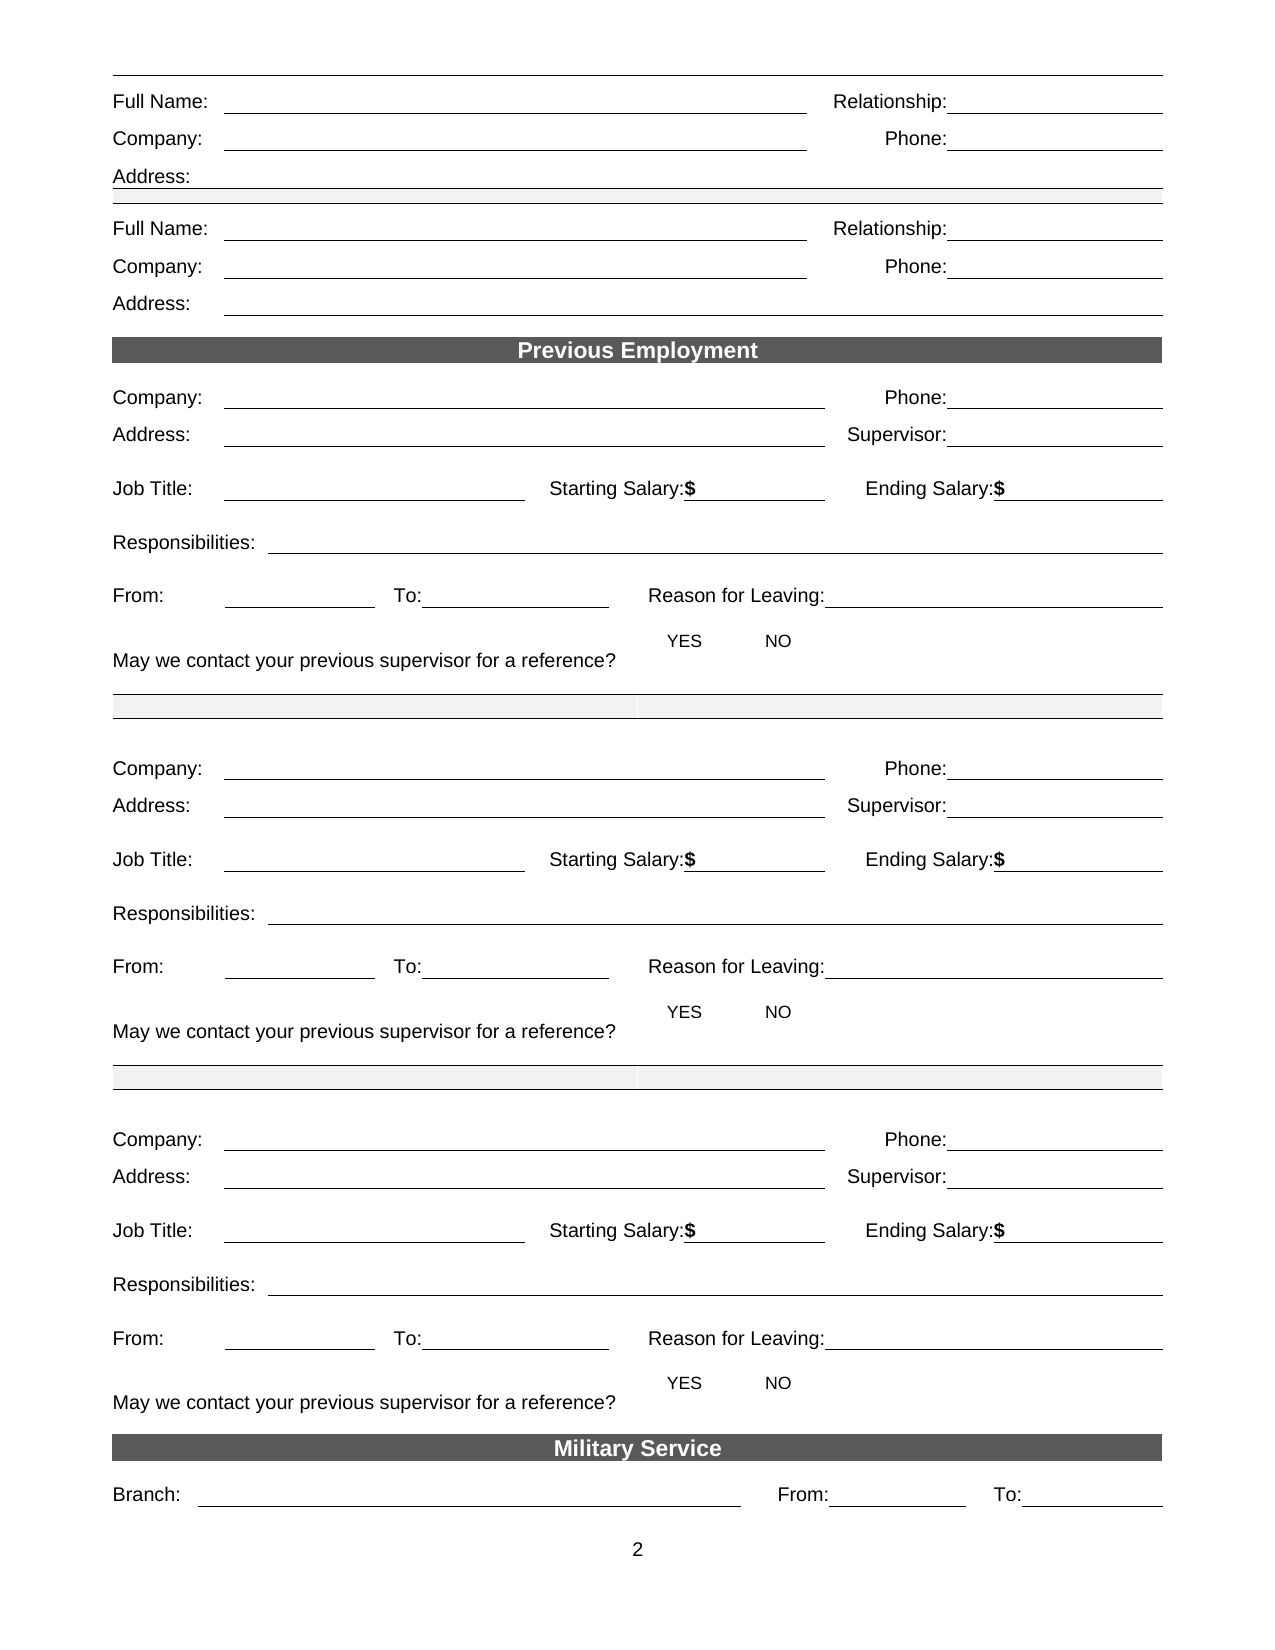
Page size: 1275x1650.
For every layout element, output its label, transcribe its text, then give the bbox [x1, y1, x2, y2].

table_cell Address: [113, 150, 226, 187]
table_cell [947, 1151, 1162, 1188]
table_cell [731, 672, 825, 694]
table_cell Full Name: [113, 204, 224, 240]
table_header Phone: [825, 363, 947, 408]
table_cell [638, 672, 731, 694]
table_header [224, 742, 825, 779]
table_header Job Title: [113, 1212, 224, 1242]
table_header Ending Salary: [825, 1212, 994, 1242]
table_header [825, 577, 1162, 607]
table_header YES [638, 631, 731, 672]
table_header May we contact your previous supervisor for a reference? [113, 1002, 637, 1043]
table_header Branch: [113, 1461, 198, 1506]
table_header [224, 1212, 525, 1242]
table_header NO [731, 1373, 825, 1414]
table_header $ [994, 470, 1162, 499]
table_cell [113, 672, 637, 694]
table_cell Supervisor: [825, 779, 947, 817]
table_cell Relationship: [807, 204, 947, 240]
table_cell [807, 189, 947, 202]
table_header [268, 1265, 1162, 1295]
table_cell [224, 780, 825, 817]
table_cell [224, 278, 1162, 315]
table_header $ [684, 470, 825, 499]
table_header Phone: [825, 742, 947, 779]
table_header From: [113, 1319, 225, 1349]
table_cell [113, 1043, 637, 1065]
table_header [225, 1319, 375, 1349]
table_cell [947, 114, 1162, 150]
table_header NO [731, 631, 825, 672]
table_header [224, 363, 825, 408]
table_cell [113, 695, 637, 718]
table_header [825, 1002, 1162, 1043]
table_cell [638, 1043, 731, 1065]
table_cell [224, 204, 807, 240]
table_cell [731, 1066, 825, 1089]
table_cell [731, 695, 825, 718]
table_cell Phone: [807, 113, 947, 150]
table_header Responsibilities: [113, 1265, 268, 1295]
table_cell Address: [113, 278, 224, 315]
table_header [825, 631, 1162, 672]
table_header To: [966, 1461, 1022, 1506]
table_cell [825, 695, 1162, 718]
table_header YES [638, 1373, 731, 1414]
table_cell [638, 1066, 731, 1089]
table_header [825, 948, 1162, 978]
table_header $ [684, 1212, 825, 1242]
table_header [422, 1319, 609, 1349]
table_cell Company: [113, 240, 224, 277]
table_cell [224, 76, 807, 112]
table_header May we contact your previous supervisor for a reference? [113, 631, 637, 672]
table_header Company: [113, 1113, 224, 1150]
table_cell [224, 409, 825, 446]
table_cell [825, 672, 1162, 694]
subtitle Previous Employment [112, 337, 1162, 363]
table_header Starting Salary: [525, 1212, 684, 1242]
table_header Company: [113, 742, 224, 779]
table_header To: [375, 948, 422, 978]
table_header To: [375, 577, 422, 607]
table_header From: [113, 577, 225, 607]
table_cell [224, 1151, 825, 1188]
subtitle Military Service [112, 1434, 1162, 1461]
table_header [224, 841, 525, 871]
table_header [422, 948, 609, 978]
table_cell [226, 150, 1162, 187]
table_cell Address: [113, 779, 224, 817]
table_header $ [994, 1212, 1162, 1242]
table_header Job Title: [113, 470, 224, 499]
table_cell [947, 241, 1162, 277]
table_header [825, 1373, 1162, 1414]
table_cell [825, 1043, 1162, 1065]
table_header [198, 1461, 741, 1506]
table_header Reason for Leaving: [609, 577, 825, 607]
table_header Starting Salary: [525, 470, 684, 499]
table_header [829, 1461, 966, 1506]
table_header Reason for Leaving: [609, 1319, 825, 1349]
table_header Job Title: [113, 841, 224, 871]
table_header [947, 363, 1162, 408]
table_header [268, 523, 1162, 553]
table_header Responsibilities: [113, 894, 268, 924]
table_cell [638, 695, 731, 718]
table_header To: [375, 1319, 422, 1349]
table_header Phone: [825, 1113, 947, 1150]
table_header [947, 1113, 1162, 1150]
table_header Company: [113, 363, 224, 408]
table_cell [224, 114, 807, 150]
table_cell Address: [113, 1150, 224, 1188]
table_header [947, 742, 1162, 779]
table_cell [947, 780, 1162, 817]
table_header Ending Salary: [825, 841, 994, 871]
table_header [224, 1113, 825, 1150]
table_header NO [731, 1002, 825, 1043]
table_cell [947, 189, 1162, 202]
table_cell [113, 1066, 637, 1089]
table_cell [825, 1066, 1162, 1089]
table_header $ [684, 841, 825, 871]
table_cell Phone: [807, 240, 947, 277]
table_header [268, 894, 1162, 924]
table_header YES [638, 1002, 731, 1043]
table_cell [947, 204, 1162, 240]
table_cell [224, 189, 807, 202]
table_header $ [994, 841, 1162, 871]
table_cell Address: [113, 408, 224, 446]
table_cell [947, 76, 1162, 112]
table_header Responsibilities: [113, 523, 268, 553]
table_cell Supervisor: [825, 408, 947, 446]
table_header Ending Salary: [825, 470, 994, 499]
table_cell [947, 409, 1162, 446]
table_cell Supervisor: [825, 1150, 947, 1188]
table_cell [731, 1043, 825, 1065]
table_cell Full Name: [113, 76, 224, 112]
table_header Starting Salary: [525, 841, 684, 871]
table_header [225, 948, 375, 978]
table_header [422, 577, 609, 607]
table_header [225, 577, 375, 607]
table_cell Company: [113, 113, 224, 150]
table_cell [224, 241, 807, 277]
table_header May we contact your previous supervisor for a reference? [113, 1373, 637, 1414]
table_header [1022, 1461, 1162, 1506]
table_header From: [113, 948, 225, 978]
table_header Reason for Leaving: [609, 948, 825, 978]
table_cell Relationship: [807, 76, 947, 112]
table_cell [113, 189, 224, 202]
table_header [224, 470, 525, 499]
table_header From: [741, 1461, 829, 1506]
table_header [825, 1319, 1162, 1349]
